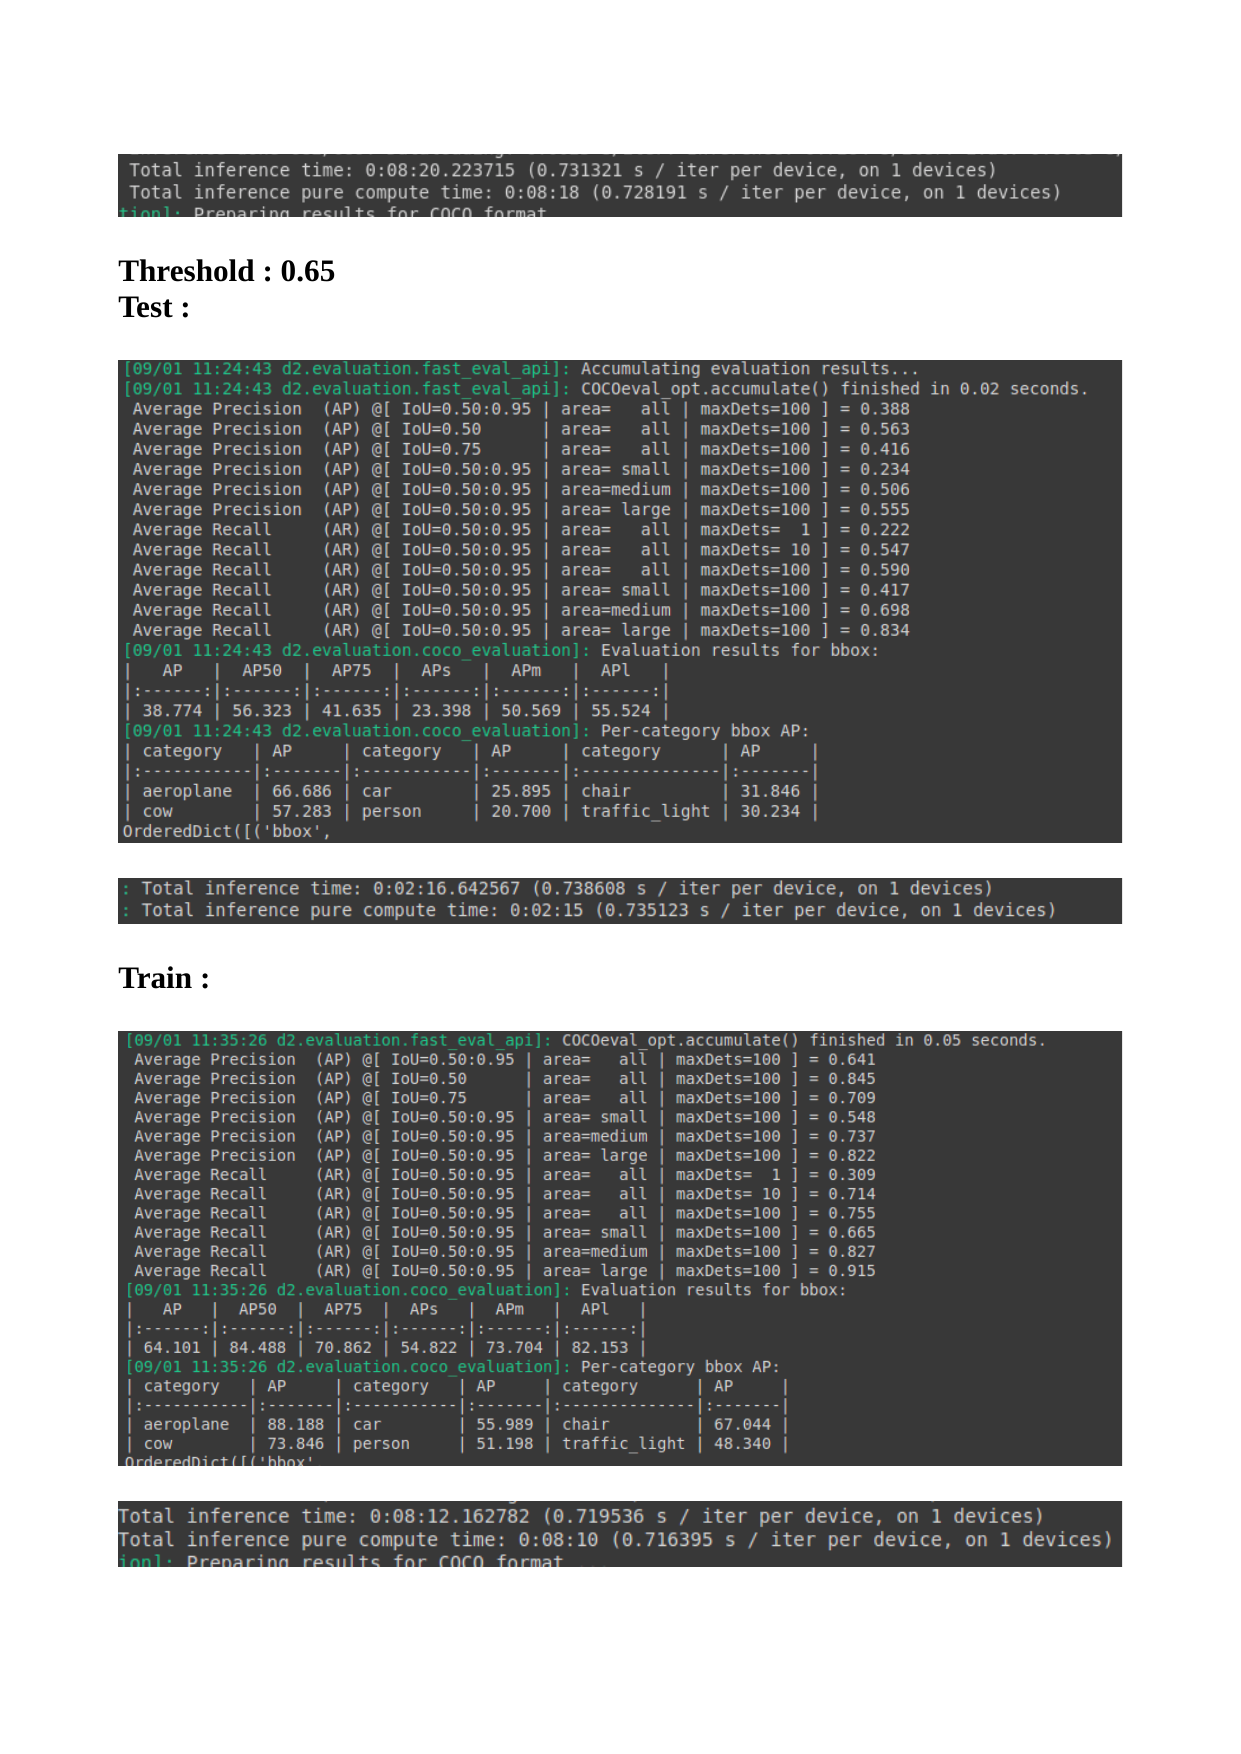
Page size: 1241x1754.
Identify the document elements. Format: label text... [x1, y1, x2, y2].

text Test : [118, 288, 1122, 324]
picture [118, 360, 1123, 843]
picture [118, 1031, 1123, 1466]
text Threshold : 0.65 [118, 252, 1122, 288]
picture [118, 1501, 1123, 1567]
picture [118, 154, 1123, 217]
picture [118, 878, 1123, 924]
text Train : [118, 960, 1122, 996]
